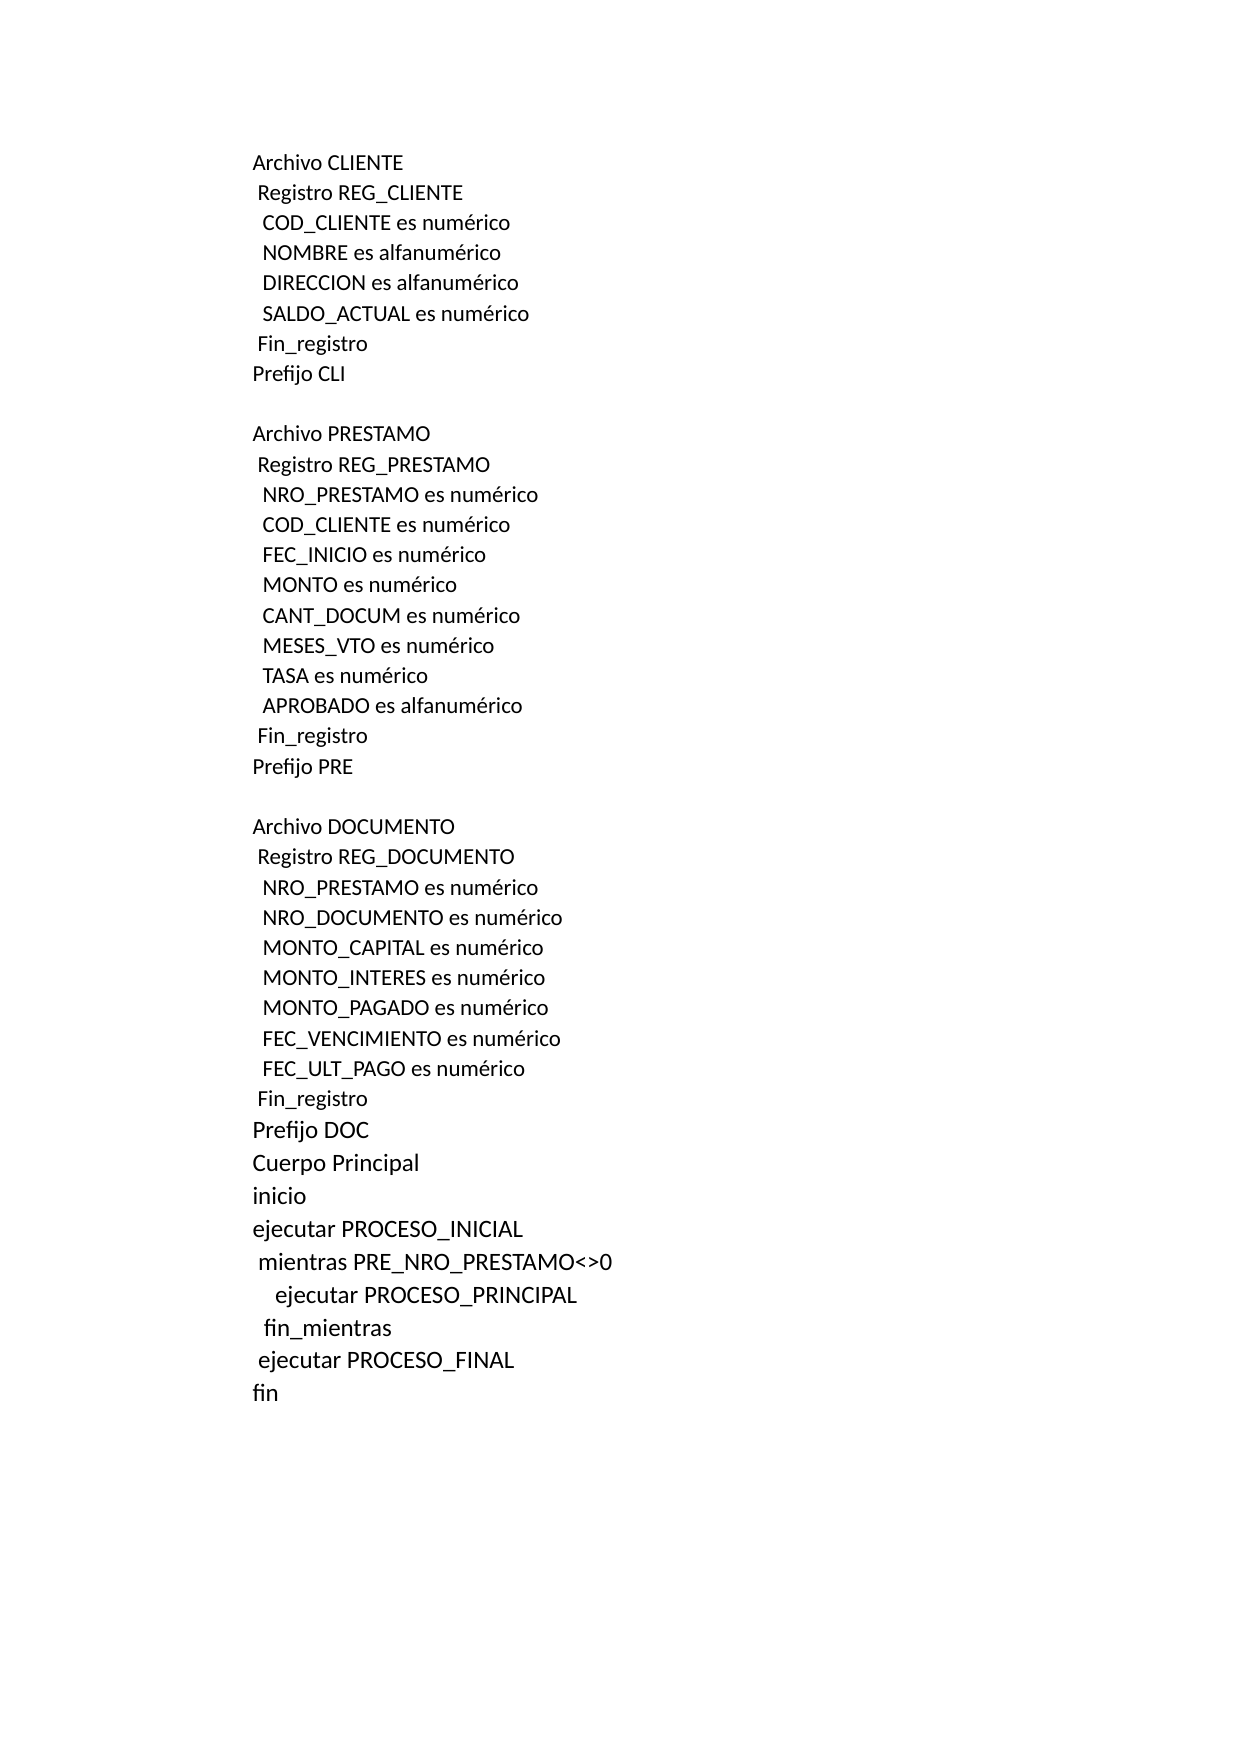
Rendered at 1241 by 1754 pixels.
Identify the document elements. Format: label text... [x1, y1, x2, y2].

list NRO_PRESTAMO es numérico [252, 480, 1063, 508]
list Prefijo DOC [252, 1114, 1063, 1145]
list FEC_VENCIMIENTO es numérico [252, 1024, 1063, 1052]
list Archivo CLIENTE [252, 148, 1063, 176]
list NRO_PRESTAMO es numérico [252, 873, 1063, 901]
list CANT_DOCUM es numérico [252, 601, 1063, 629]
list FEC_ULT_PAGO es numérico [252, 1054, 1063, 1082]
list fin [252, 1378, 1063, 1408]
list Prefijo CLI [252, 359, 1063, 387]
list Prefijo PRE [252, 752, 1063, 780]
list fin_mientras [252, 1312, 1063, 1342]
list COD_CLIENTE es numérico [252, 208, 1063, 236]
list Archivo DOCUMENTO [252, 812, 1063, 840]
list FEC_INICIO es numérico [252, 540, 1063, 568]
list Registro REG_CLIENTE [252, 178, 1063, 206]
list ejecutar PROCESO_INICIAL [252, 1213, 1063, 1243]
list NOMBRE es alfanumérico [252, 238, 1063, 266]
list MESES_VTO es numérico [252, 631, 1063, 659]
list COD_CLIENTE es numérico [252, 510, 1063, 538]
list Fin_registro [252, 722, 1063, 749]
list Registro REG_DOCUMENTO [252, 842, 1063, 870]
list MONTO es numérico [252, 571, 1063, 598]
list TASA es numérico [252, 661, 1063, 689]
list Archivo PRESTAMO [252, 419, 1063, 447]
list NRO_DOCUMENTO es numérico [252, 903, 1063, 931]
list mientras PRE_NRO_PRESTAMO<>0 [252, 1246, 1063, 1276]
list MONTO_PAGADO es numérico [252, 993, 1063, 1021]
list Fin_registro [252, 329, 1063, 357]
list Cuerpo Principal [252, 1147, 1063, 1178]
list MONTO_INTERES es numérico [252, 963, 1063, 991]
list DIRECCION es alfanumérico [252, 268, 1063, 296]
list APROBADO es alfanumérico [252, 691, 1063, 719]
list Fin_registro [252, 1084, 1063, 1112]
list ejecutar PROCESO_PRINCIPAL [252, 1279, 1063, 1309]
list Registro REG_PRESTAMO [252, 450, 1063, 478]
list inicio [252, 1180, 1063, 1211]
list SALDO_ACTUAL es numérico [252, 299, 1063, 327]
list ejecutar PROCESO_FINAL [252, 1345, 1063, 1375]
list MONTO_CAPITAL es numérico [252, 933, 1063, 961]
